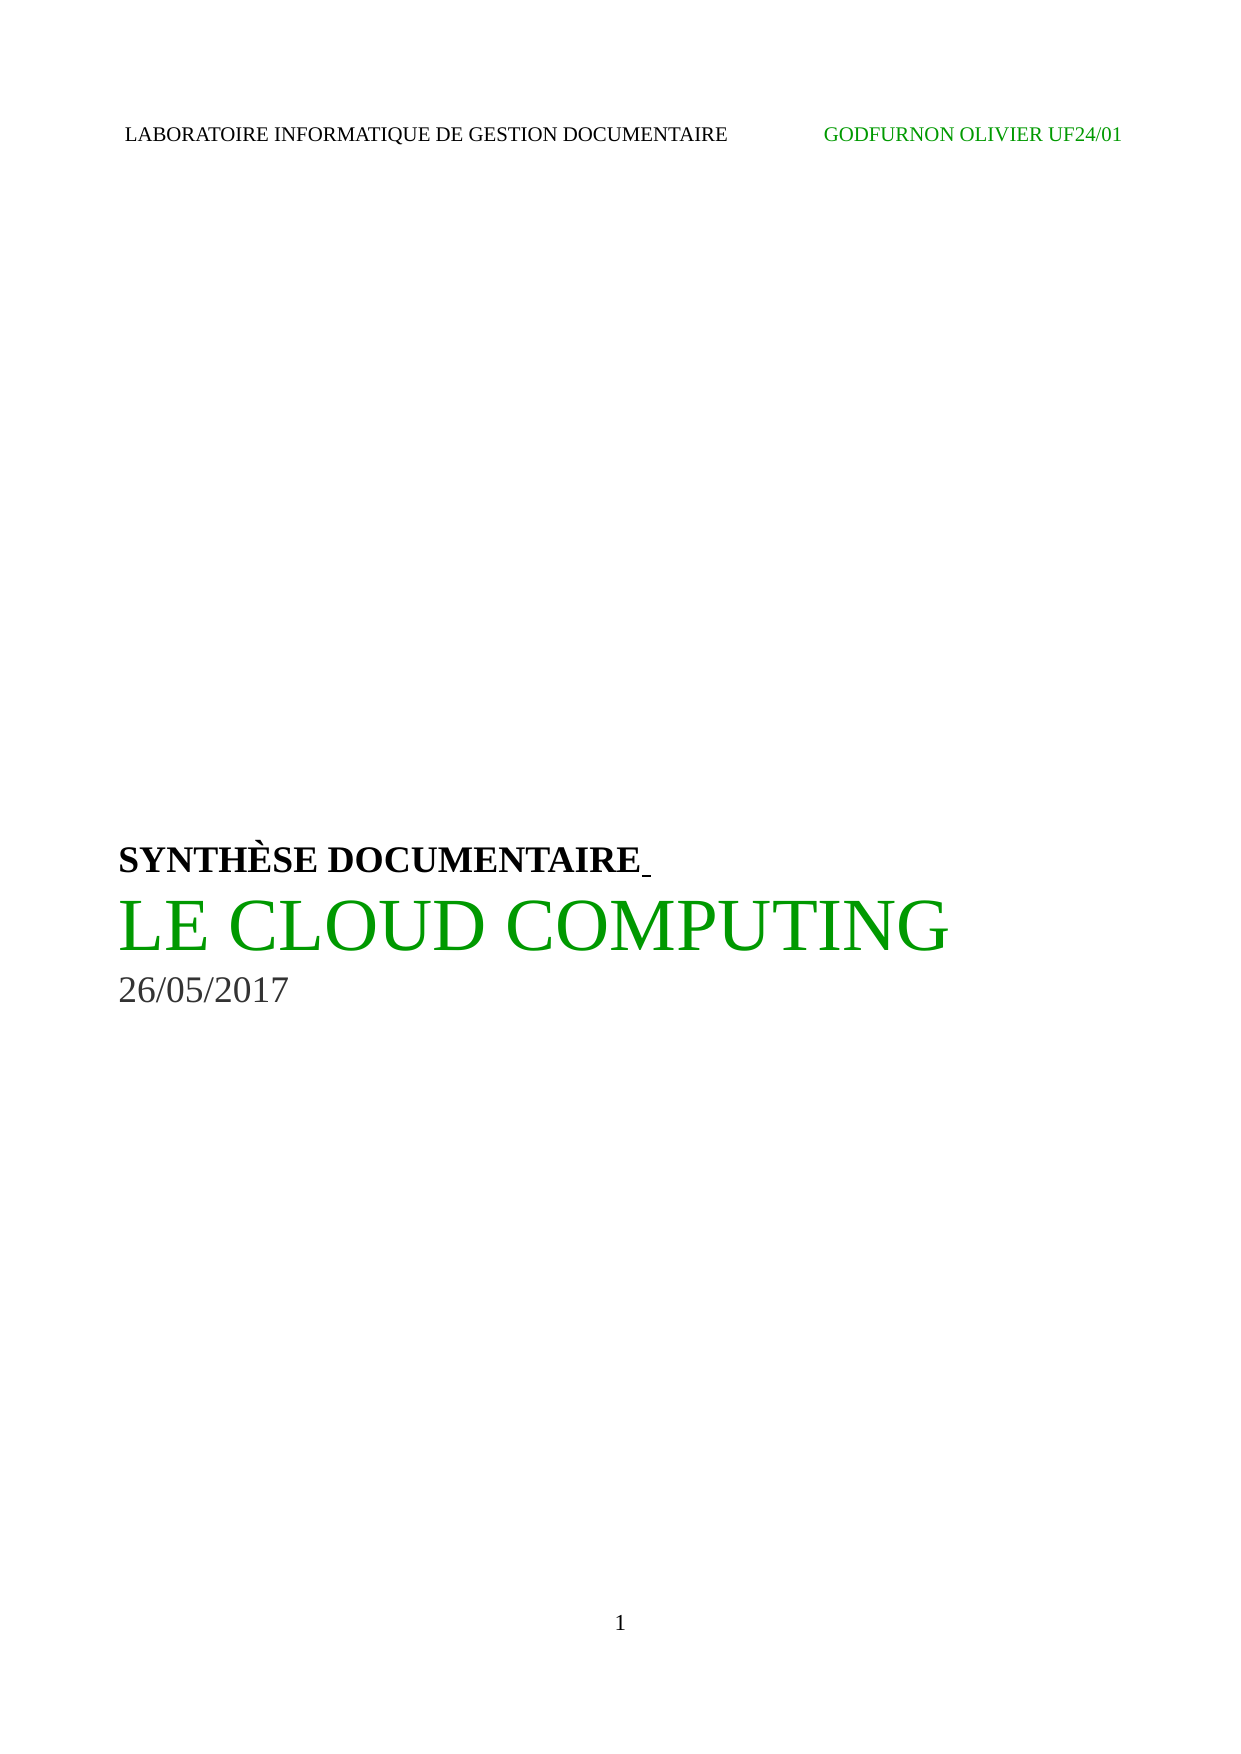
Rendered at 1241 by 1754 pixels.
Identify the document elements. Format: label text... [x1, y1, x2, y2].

text 26/05/2017 [118, 967, 1122, 1010]
text SYNTHÈSE DOCUMENTAIRE [118, 838, 1122, 881]
text LE CLOUD COMPUTING [118, 881, 1122, 967]
